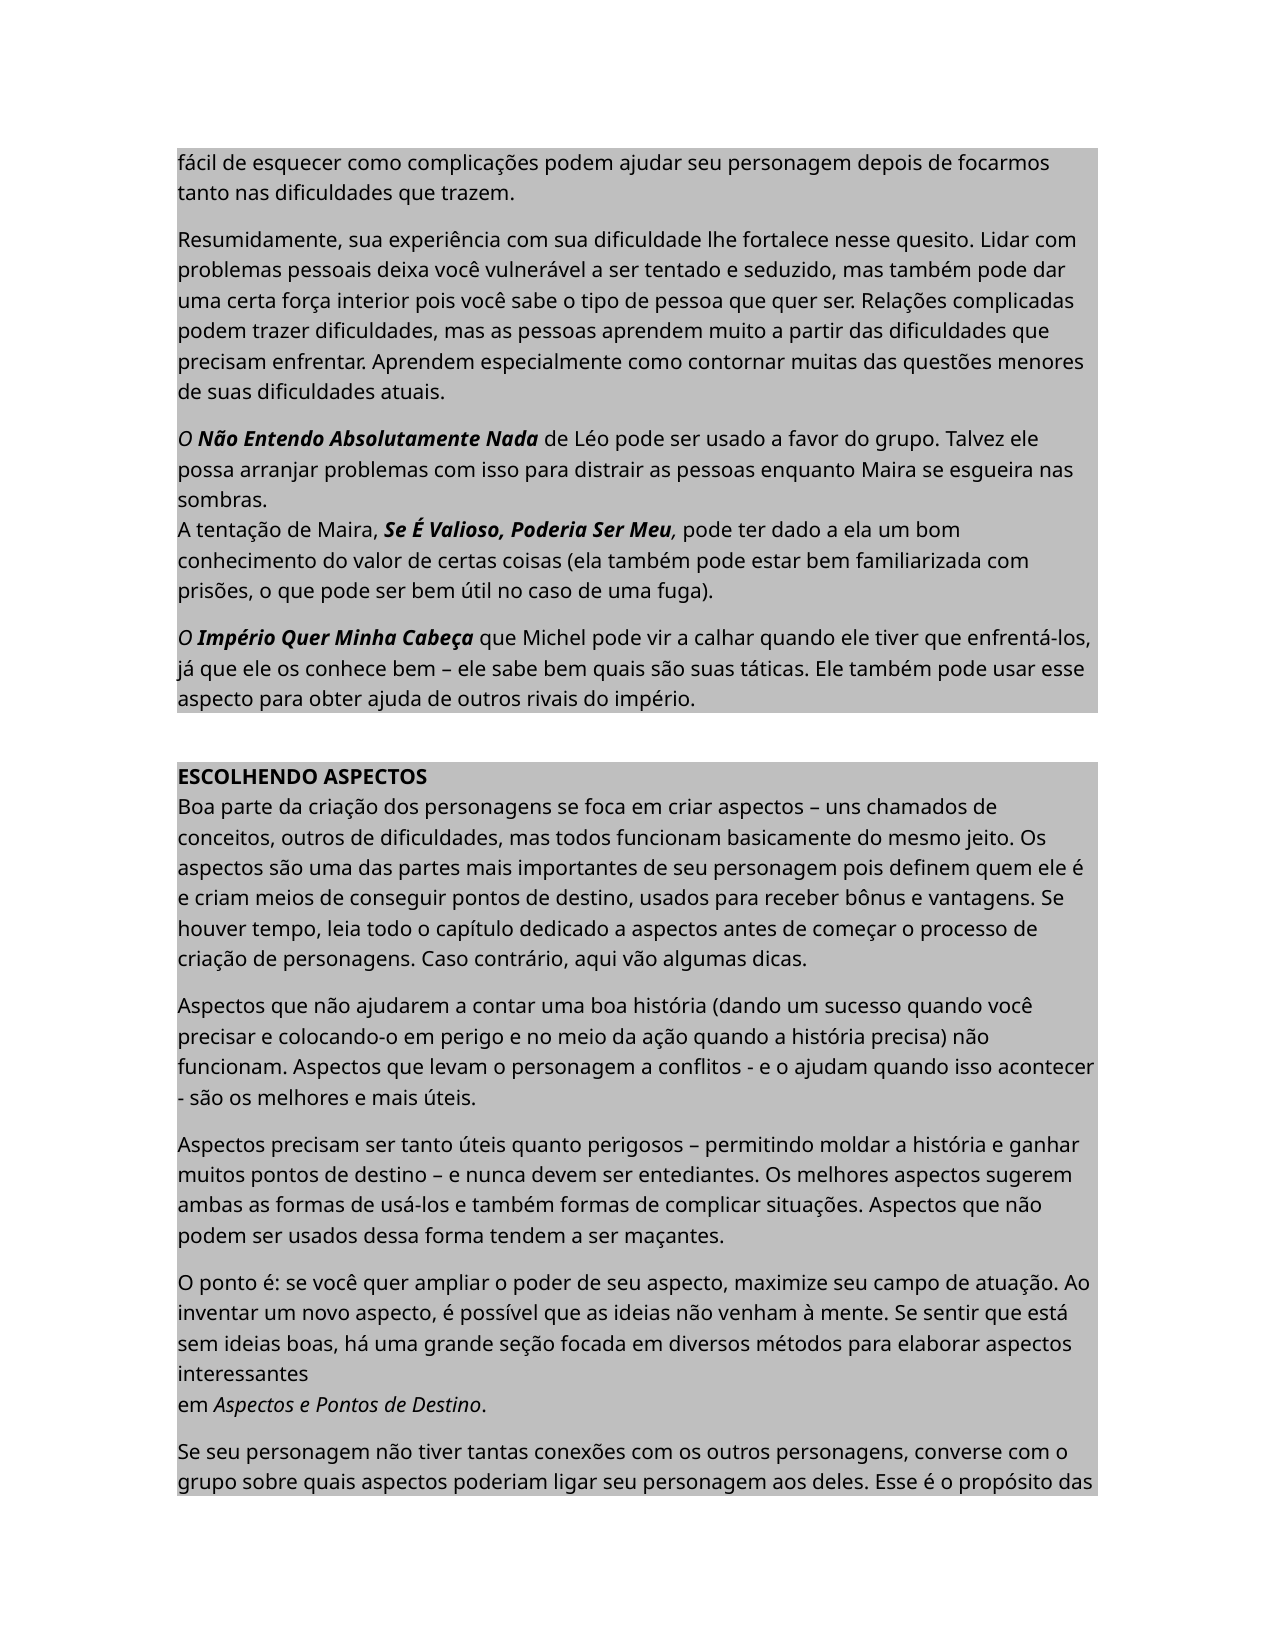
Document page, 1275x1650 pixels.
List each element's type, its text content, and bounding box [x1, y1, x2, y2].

text Aspectos precisam ser tanto úteis quanto perigosos – permitindo moldar a história e ganhar muitos pontos de destino – e nunca devem ser entediantes. Os melhores aspectos sugerem ambas as formas de usá-los e também formas de complicar situações. Aspectos que não podem ser usados dessa forma tendem a ser maçantes. [177, 1130, 1098, 1249]
text Se seu personagem não tiver tantas conexões com os outros personagens, converse com o grupo sobre quais aspectos poderiam ligar seu personagem aos deles. Esse é o propósito das [177, 1437, 1098, 1496]
text O Não Entendo Absolutamente Nada de Léo pode ser usado a favor do grupo. Talvez ele possa arranjar problemas com isso para distrair as pessoas enquanto Maira se esgueira nas sombras. A tentação de Maira, Se É Valioso, Poderia Ser Meu, pode ter dado a ela um bom conhecimento do valor de certas coisas (ela também pode estar bem familiarizada com prisões, o que pode ser bem útil no caso de uma fuga). [177, 424, 1098, 605]
text Aspectos que não ajudarem a contar uma boa história (dando um sucesso quando você precisar e colocando-o em perigo e no meio da ação quando a história precisa) não funcionam. Aspectos que levam o personagem a conﬂitos - e o ajudam quando isso acontecer - são os melhores e mais úteis. [177, 991, 1098, 1111]
text O ponto é: se você quer ampliar o poder de seu aspecto, maximize seu campo de atuação. Ao inventar um novo aspecto, é possível que as ideias não venham à mente. Se sentir que está sem ideias boas, há uma grande seção focada em diversos métodos para elaborar aspectos interessantes em Aspectos e Pontos de Destino. [177, 1268, 1098, 1418]
text fácil de esquecer como complicações podem ajudar seu personagem depois de focarmos tanto nas dificuldades que trazem. [177, 148, 1098, 206]
text ESCOLHENDO ASPECTOS Boa parte da criação dos personagens se foca em criar aspectos – uns chamados de conceitos, outros de dificuldades, mas todos funcionam basicamente do mesmo jeito. Os aspectos são uma das partes mais importantes de seu personagem pois definem quem ele é e criam meios de conseguir pontos de destino, usados para receber bônus e vantagens. Se houver tempo, leia todo o capítulo dedicado a aspectos antes de começar o processo de criação de personagens. Caso contrário, aqui vão algumas dicas. [177, 762, 1098, 973]
text Resumidamente, sua experiência com sua dificuldade lhe fortalece nesse quesito. Lidar com problemas pessoais deixa você vulnerável a ser tentado e seduzido, mas também pode dar uma certa força interior pois você sabe o tipo de pessoa que quer ser. Relações complicadas podem trazer dificuldades, mas as pessoas aprendem muito a partir das dificuldades que precisam enfrentar. Aprendem especialmente como contornar muitas das questões menores de suas dificuldades atuais. [177, 225, 1098, 406]
text O Império Quer Minha Cabeça que Michel pode vir a calhar quando ele tiver que enfrentá-los, já que ele os conhece bem – ele sabe bem quais são suas táticas. Ele também pode usar esse aspecto para obter ajuda de outros rivais do império. [177, 623, 1098, 713]
